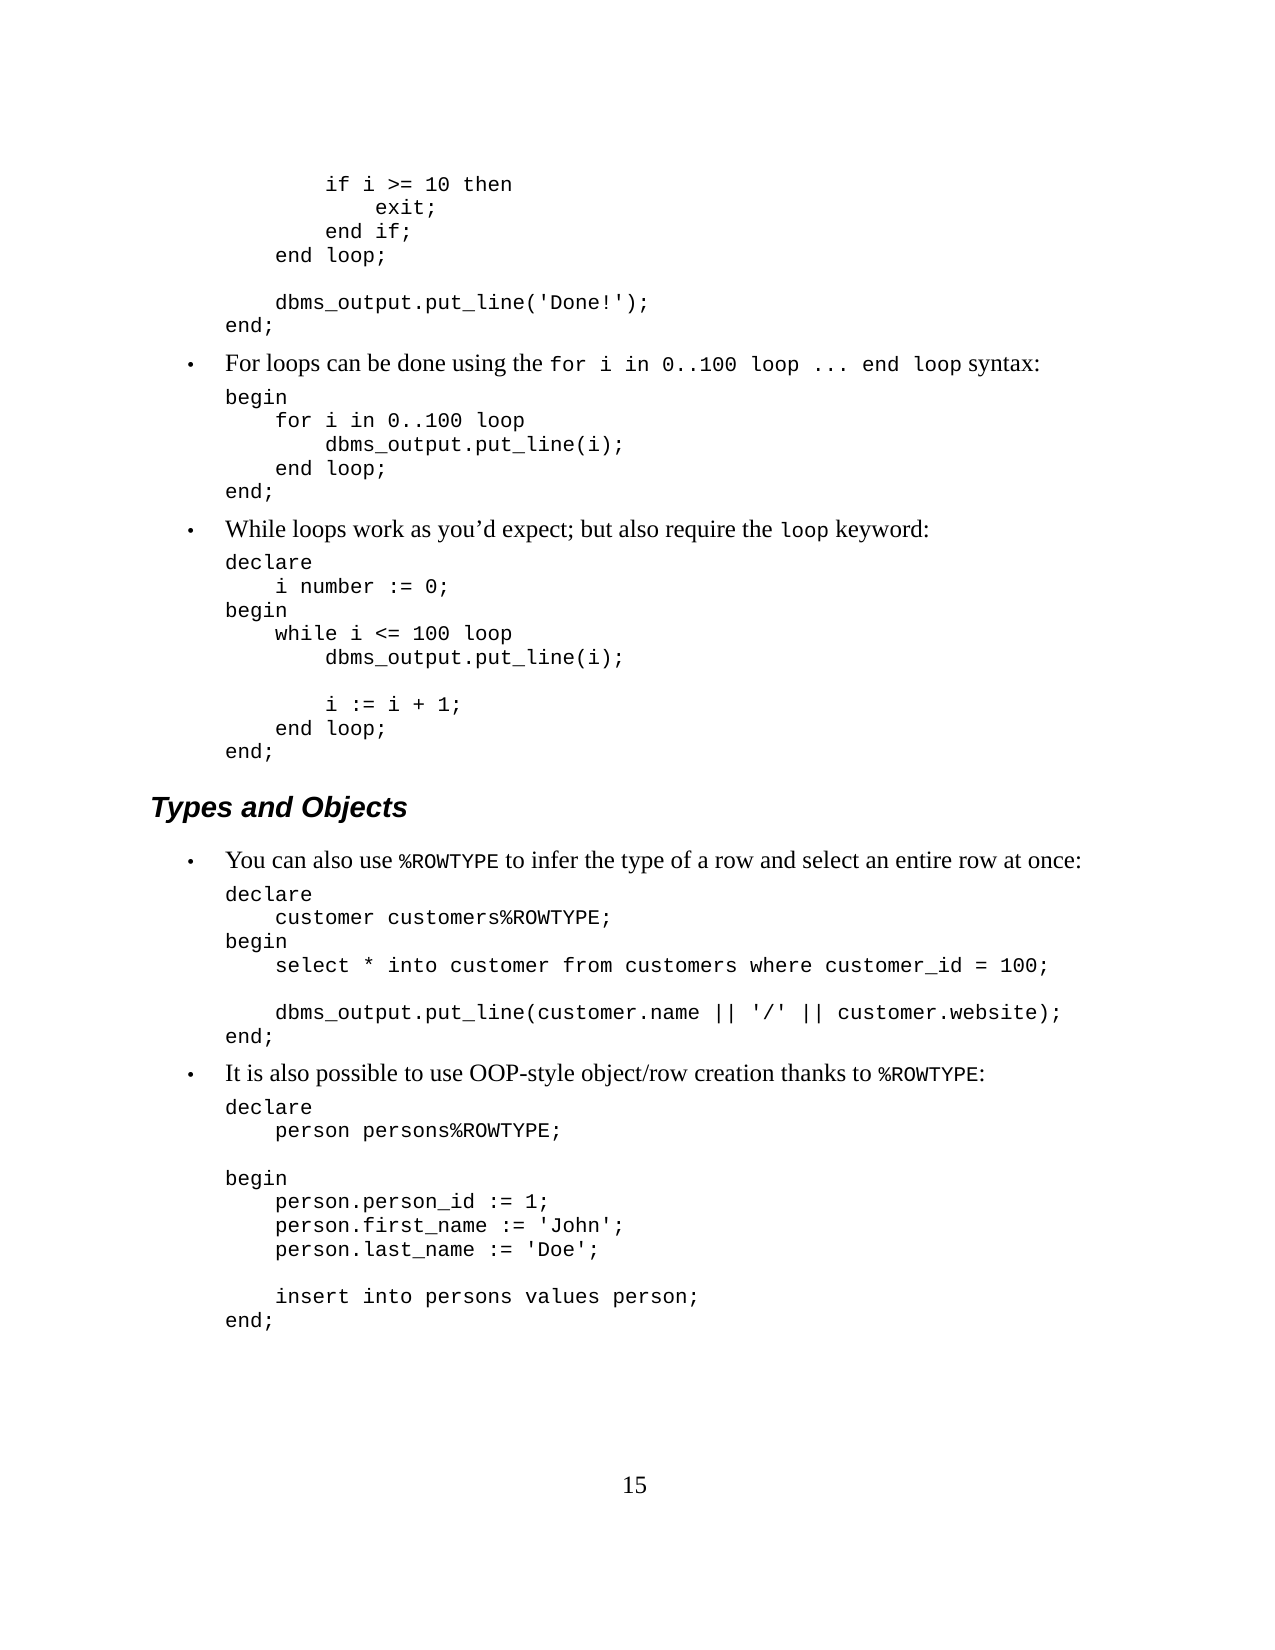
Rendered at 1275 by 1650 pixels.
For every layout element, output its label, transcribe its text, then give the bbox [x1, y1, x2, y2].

list declare [187, 884, 1125, 907]
list dbms_output.put_line('Done!'); [187, 292, 1125, 316]
list for i in 0..100 loop [187, 410, 1125, 434]
list end; [187, 481, 1125, 505]
list while i <= 100 loop [187, 623, 1125, 647]
list end loop; [187, 718, 1125, 742]
list end; [187, 1309, 1125, 1333]
list if i >= 10 then [187, 174, 1125, 197]
list insert into persons values person; [187, 1286, 1125, 1309]
list declare [187, 1097, 1125, 1120]
list While loops work as you’d expect; but also require the loop keyword: [187, 514, 1125, 543]
list person.first_name := 'John'; [187, 1215, 1125, 1239]
list end if; [187, 221, 1125, 244]
list dbms_output.put_line(customer.name || '/' || customer.website); [187, 1002, 1125, 1026]
list end; [187, 316, 1125, 339]
subtitle Types and Objects [150, 790, 1125, 824]
list declare [187, 552, 1125, 576]
list person persons%ROWTYPE; [187, 1120, 1125, 1144]
list For loops can be done using the for i in 0..100 loop ... end loop syntax: [187, 348, 1125, 378]
list customer customers%ROWTYPE; [187, 907, 1125, 931]
list person.person_id := 1; [187, 1191, 1125, 1215]
list end; [187, 742, 1125, 765]
list It is also possible to use OOP-style object/row creation thanks to %ROWTYPE: [187, 1058, 1125, 1088]
list end; [187, 1026, 1125, 1049]
list end loop; [187, 244, 1125, 268]
list person.last_name := 'Doe'; [187, 1239, 1125, 1262]
list select * into customer from customers where customer_id = 100; [187, 955, 1125, 978]
list You can also use %ROWTYPE to infer the type of a row and select an entire row at once: [187, 845, 1125, 875]
list begin [187, 600, 1125, 623]
list exit; [187, 197, 1125, 221]
list begin [187, 931, 1125, 955]
list dbms_output.put_line(i); [187, 647, 1125, 671]
list begin [187, 387, 1125, 410]
list i number := 0; [187, 576, 1125, 600]
list dbms_output.put_line(i); [187, 434, 1125, 458]
list begin [187, 1168, 1125, 1191]
list end loop; [187, 458, 1125, 481]
list i := i + 1; [187, 694, 1125, 718]
